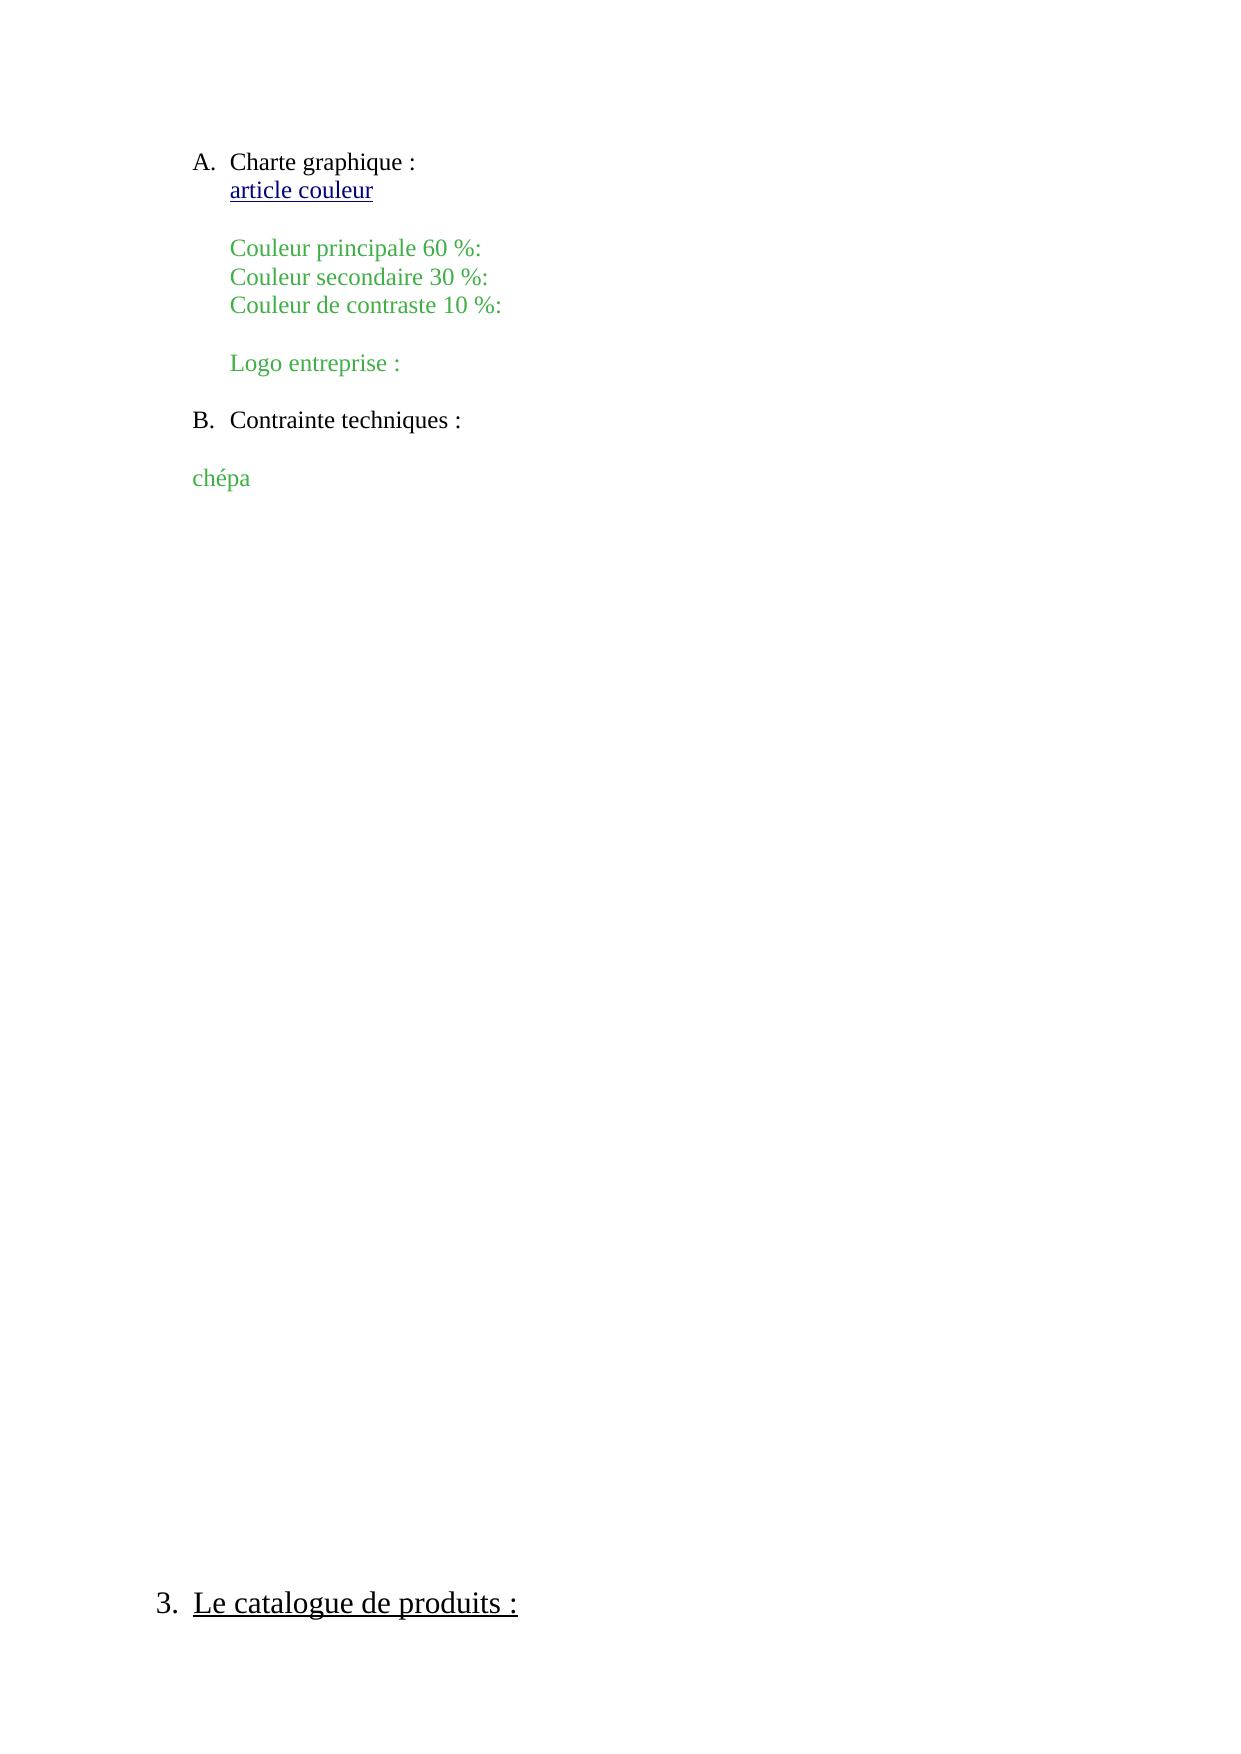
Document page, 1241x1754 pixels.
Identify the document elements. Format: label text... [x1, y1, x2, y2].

list Couleur de contraste 10 %: [192, 291, 1122, 319]
list Couleur principale 60 %: [192, 233, 1122, 262]
list article couleur [192, 176, 1122, 204]
list Logo entreprise : [192, 348, 1122, 377]
list Couleur secondaire 30 %: [192, 262, 1122, 291]
list Le catalogue de produits : [156, 1584, 1122, 1620]
text chépa [118, 463, 1122, 492]
list Contrainte techniques : [192, 406, 1122, 434]
list Charte graphique : [192, 147, 1122, 176]
